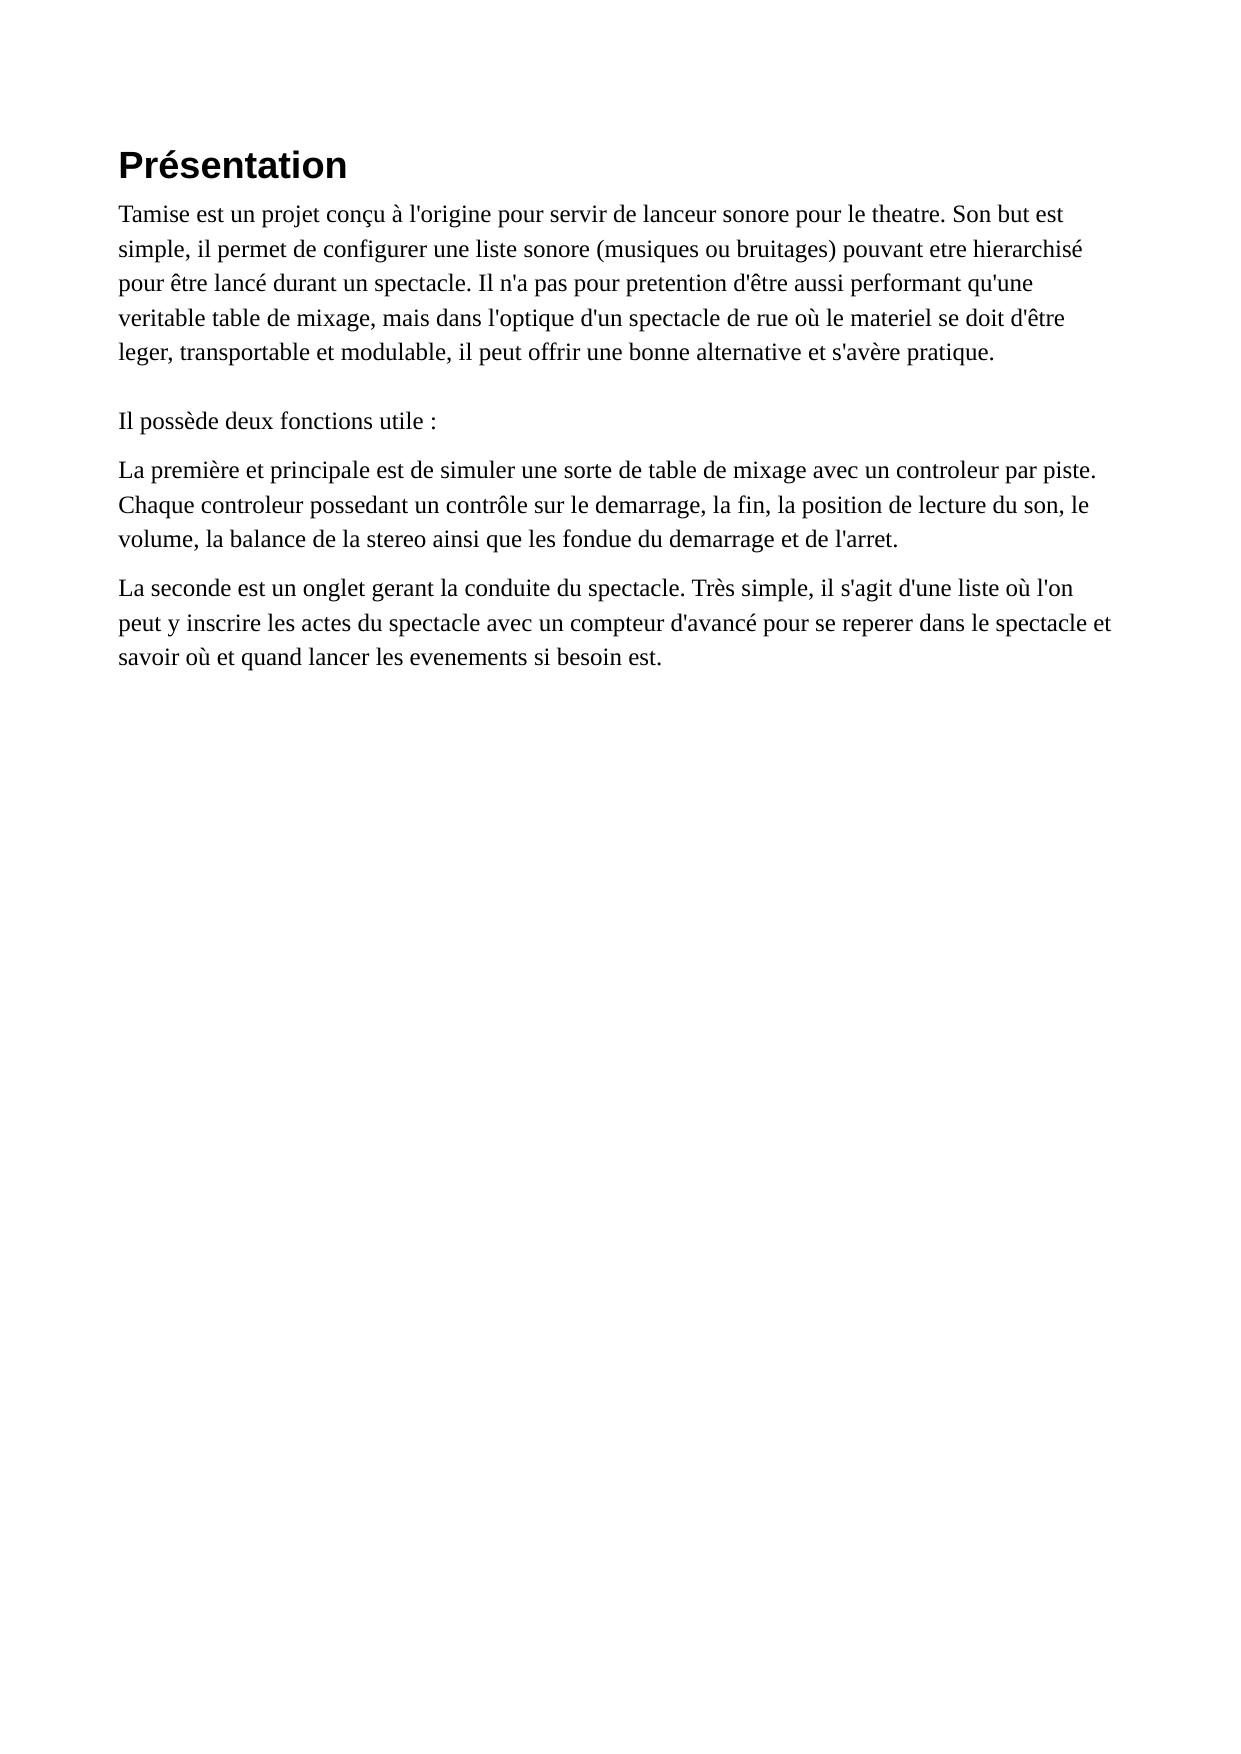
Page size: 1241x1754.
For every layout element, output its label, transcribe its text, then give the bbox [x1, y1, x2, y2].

subtitle Présentation [118, 143, 1122, 187]
text Tamise est un projet conçu à l'origine pour servir de lanceur sonore pour le theatre. Son but est simple, il permet de configurer une liste sonore (musiques ou bruitages) pouvant etre hierarchisé pour être lancé durant un spectacle. Il n'a pas pour pretention d'être aussi performant qu'une veritable table de mixage, mais dans l'optique d'un spectacle de rue où le materiel se doit d'être leger, transportable et modulable, il peut offrir une bonne alternative et s'avère pratique. Il possède deux fonctions utile : [118, 199, 1122, 435]
text La seconde est un onglet gerant la conduite du spectacle. Très simple, il s'agit d'une liste où l'on peut y inscrire les actes du spectacle avec un compteur d'avancé pour se reperer dans le spectacle et savoir où et quand lancer les evenements si besoin est. [118, 573, 1122, 671]
text La première et principale est de simuler une sorte de table de mixage avec un controleur par piste. Chaque controleur possedant un contrôle sur le demarrage, la fin, la position de lecture du son, le volume, la balance de la stereo ainsi que les fondue du demarrage et de l'arret. [118, 455, 1122, 553]
